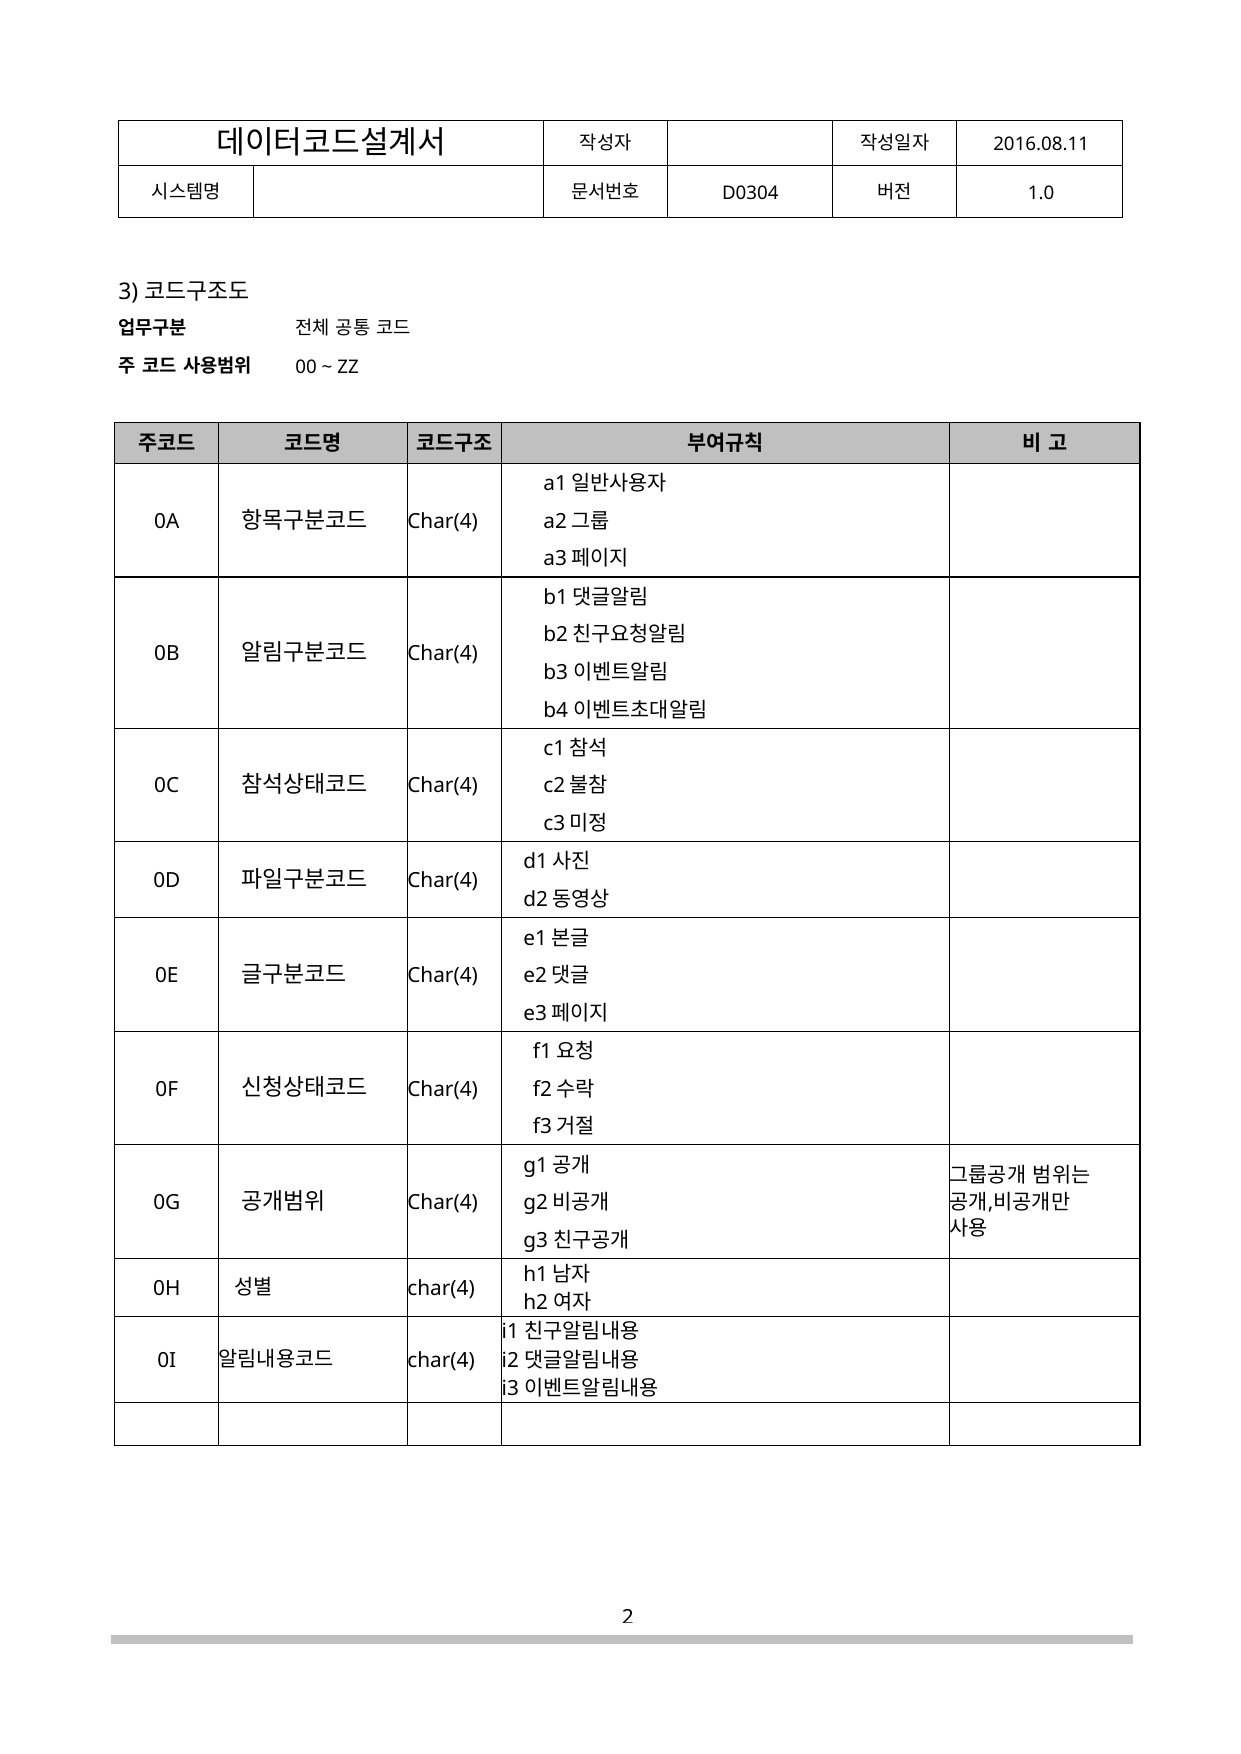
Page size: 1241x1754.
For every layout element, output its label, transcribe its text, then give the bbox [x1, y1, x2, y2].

table_cell 0D [115, 842, 218, 917]
table_cell [219, 1403, 407, 1444]
table_cell 0F [115, 1032, 218, 1144]
table_cell [950, 1032, 1139, 1144]
table_cell [950, 842, 1139, 917]
table_cell [950, 1317, 1139, 1402]
table_cell 공개범위 [219, 1145, 407, 1258]
table_cell 주 코드 사용범위 [108, 347, 295, 384]
table_header 업무구분 [108, 310, 295, 347]
table_cell Char(4) [408, 842, 501, 917]
table_cell f1요청 f2수락 f3거절 [502, 1032, 949, 1144]
table_cell Char(4) [408, 918, 501, 1031]
table_cell [950, 1259, 1139, 1316]
table_header 코드명 [219, 423, 407, 463]
table_cell [950, 729, 1139, 841]
table_cell [950, 464, 1139, 576]
table_cell e1본글 e2댓글 e3페이지 [502, 918, 949, 1031]
table_cell c1참석 c2불참 c3미정 [502, 729, 949, 841]
table_cell 그룹공개 범위는 공개,비공개만 사용 [950, 1145, 1139, 1258]
table_cell 항목구분코드 [219, 464, 407, 576]
table_cell Char(4) [408, 1032, 501, 1144]
table_cell 참석상태코드 [219, 729, 407, 841]
table_cell d1사진 d2동영상 [502, 842, 949, 917]
table_cell 글구분코드 [219, 918, 407, 1031]
table_header 전체 공통 코드 [295, 310, 1129, 347]
table_cell 알림내용코드 [219, 1317, 407, 1402]
table_cell 파일구분코드 [219, 842, 407, 917]
table_cell 0E [115, 918, 218, 1031]
text 3) 코드구조도 [118, 272, 1122, 309]
table_cell h1남자 h2 여자 [502, 1259, 949, 1316]
table_cell 0I [115, 1317, 218, 1402]
table_header 코드구조 [408, 423, 501, 463]
table_cell [950, 578, 1139, 727]
table_cell 0G [115, 1145, 218, 1258]
table_cell char(4) [408, 1317, 501, 1402]
table_header 부여규칙 [502, 423, 949, 463]
table_cell 성별 [219, 1259, 407, 1316]
table_cell Char(4) [408, 464, 501, 576]
table_cell 0C [115, 729, 218, 841]
table_cell 신청상태코드 [219, 1032, 407, 1144]
table_cell [950, 1403, 1139, 1444]
table_cell 알림구분코드 [219, 578, 407, 727]
table_cell Char(4) [408, 1145, 501, 1258]
table_cell 0H [115, 1259, 218, 1316]
table_cell i1 친구알림내용 i2 댓글알림내용 i3 이벤트알림내용 [502, 1317, 949, 1402]
table_cell Char(4) [408, 578, 501, 727]
table_cell g1공개 g2비공개 g3 친구공개 [502, 1145, 949, 1258]
table_cell [115, 1403, 218, 1444]
table_header 주코드 [115, 423, 218, 463]
table_cell Char(4) [408, 729, 501, 841]
table_cell a1일반사용자 a2그룹 a3페이지 [502, 464, 949, 576]
table_cell [408, 1403, 501, 1444]
table_cell 0B [115, 578, 218, 727]
table_header 비 고 [950, 423, 1139, 463]
table_cell char(4) [408, 1259, 501, 1316]
table_cell 00 ~ ZZ [295, 347, 1129, 384]
table_cell 0A [115, 464, 218, 576]
table_cell b1댓글알림 b2친구요청알림 b3 이벤트알림 b4 이벤트초대알림 [502, 578, 949, 727]
table_cell [950, 918, 1139, 1031]
table_cell [502, 1403, 949, 1444]
